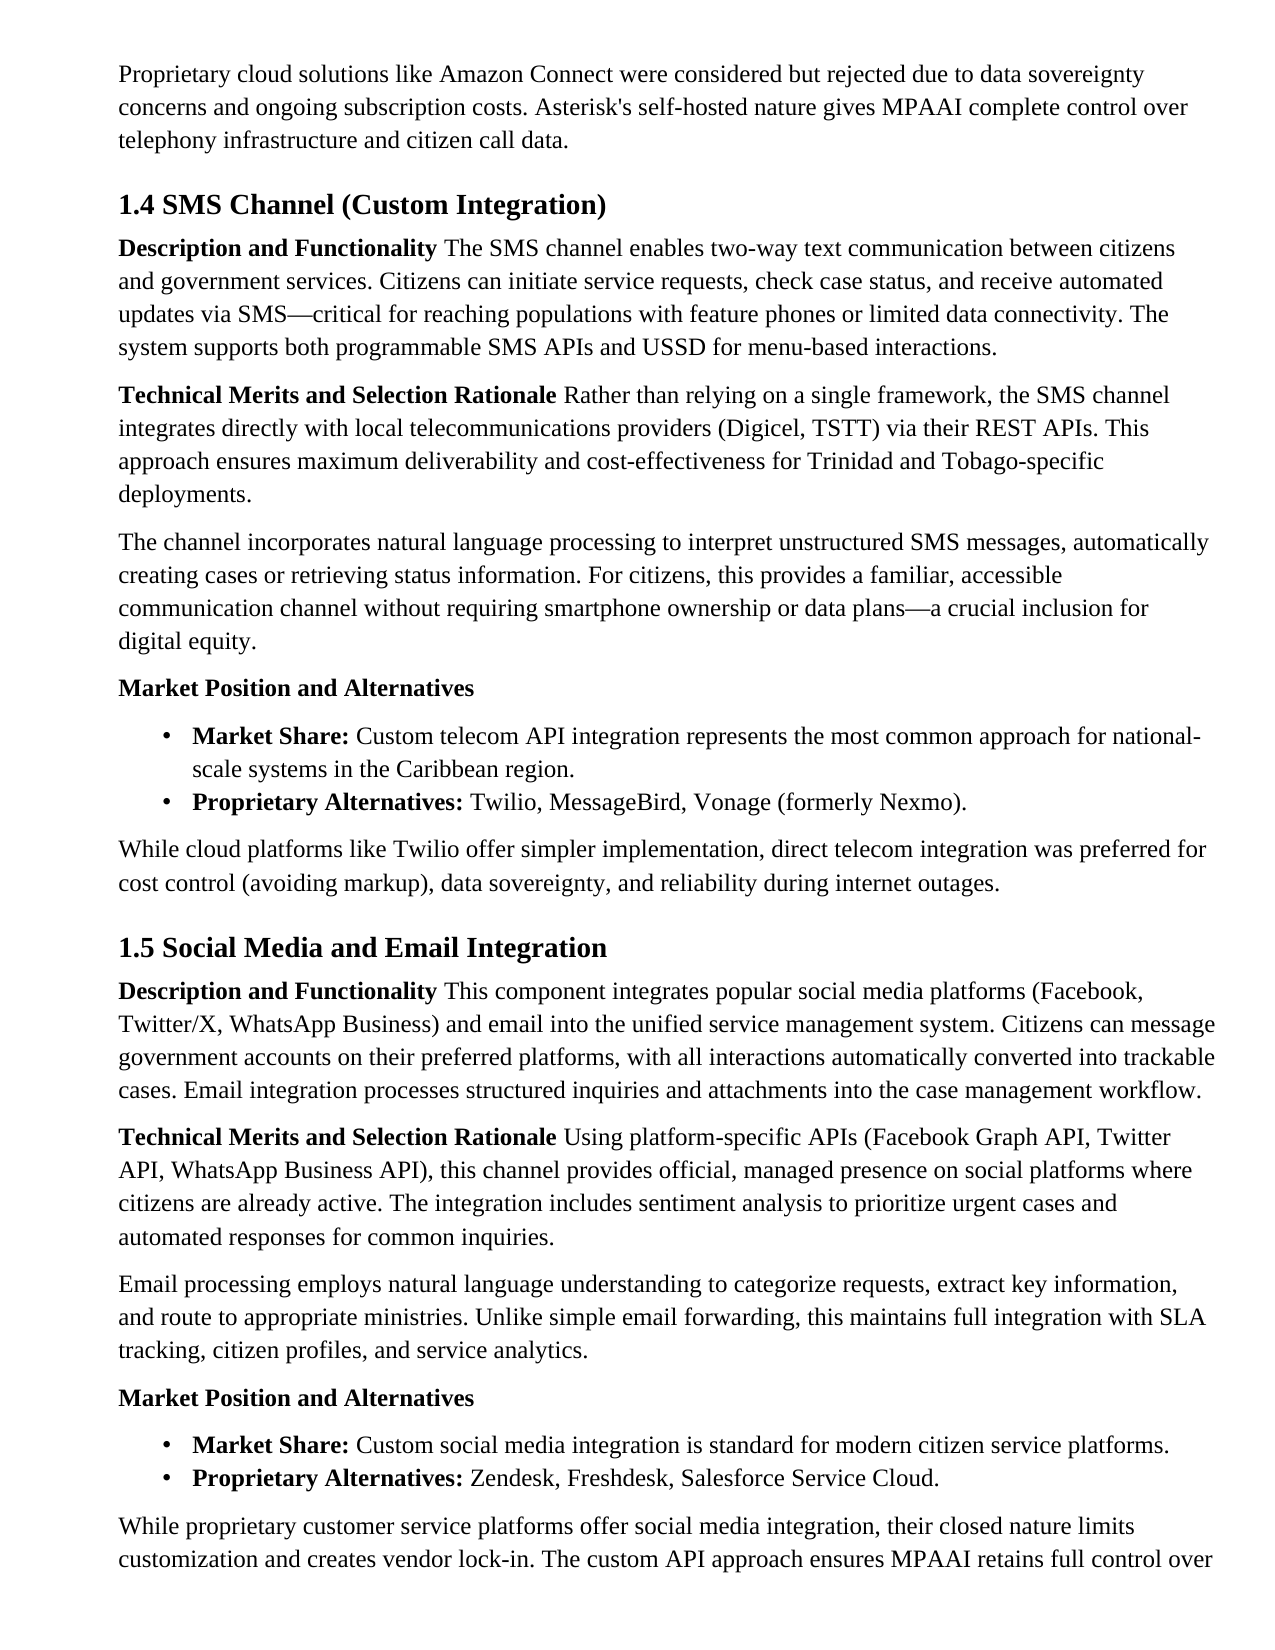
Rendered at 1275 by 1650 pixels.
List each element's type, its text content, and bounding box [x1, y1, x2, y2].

text Market Position and Alternatives [118, 673, 1216, 702]
list Market Share: Custom telecom API integration represents the most common approach for national-scale systems in the Caribbean region. [162, 721, 1216, 783]
text Technical Merits and Selection Rationale Rather than relying on a single framework, the SMS channel integrates directly with local telecommunications providers (Digicel, TSTT) via their REST APIs. This approach ensures maximum deliverability and cost-effectiveness for Trinidad and Tobago-specific deployments. [118, 380, 1216, 508]
text Proprietary cloud solutions like Amazon Connect were considered but rejected due to data sovereignty concerns and ongoing subscription costs. Asterisk's self-hosted nature gives MPAAI complete control over telephony infrastructure and citizen call data. [118, 59, 1216, 154]
text Description and Functionality This component integrates popular social media platforms (Facebook, Twitter/X, WhatsApp Business) and email into the unified service management system. Citizens can message government accounts on their preferred platforms, with all interactions automatically converted into trackable cases. Email integration processes structured inquiries and attachments into the case management workflow. [118, 976, 1216, 1104]
list Proprietary Alternatives: Zendesk, Freshdesk, Salesforce Service Cloud. [162, 1463, 1216, 1492]
list Market Share: Custom social media integration is standard for modern citizen service platforms. [162, 1430, 1216, 1459]
text Market Position and Alternatives [118, 1383, 1216, 1412]
text While proprietary customer service platforms offer social media integration, their closed nature limits customization and creates vendor lock-in. The custom API approach ensures MPAAI retains full control over [118, 1511, 1216, 1573]
subtitle 1.5 Social Media and Email Integration [118, 930, 1216, 963]
text Technical Merits and Selection Rationale Using platform-specific APIs (Facebook Graph API, Twitter API, WhatsApp Business API), this channel provides official, managed presence on social platforms where citizens are already active. The integration includes sentiment analysis to prioritize urgent cases and automated responses for common inquiries. [118, 1122, 1216, 1250]
text While cloud platforms like Twilio offer simpler implementation, direct telecom integration was preferred for cost control (avoiding markup), data sovereignty, and reliability during internet outages. [118, 834, 1216, 896]
list Proprietary Alternatives: Twilio, MessageBird, Vonage (formerly Nexmo). [162, 787, 1216, 816]
subtitle 1.4 SMS Channel (Custom Integration) [118, 187, 1216, 221]
text The channel incorporates natural language processing to interpret unstructured SMS messages, automatically creating cases or retrieving status information. For citizens, this provides a familiar, accessible communication channel without requiring smartphone ownership or data plans—a crucial inclusion for digital equity. [118, 527, 1216, 654]
text Email processing employs natural language understanding to categorize requests, extract key information, and route to appropriate ministries. Unlike simple email forwarding, this maintains full integration with SLA tracking, citizen profiles, and service analytics. [118, 1269, 1216, 1364]
text Description and Functionality The SMS channel enables two-way text communication between citizens and government services. Citizens can initiate service requests, check case status, and receive automated updates via SMS—critical for reaching populations with feature phones or limited data connectivity. The system supports both programmable SMS APIs and USSD for menu-based interactions. [118, 233, 1216, 361]
